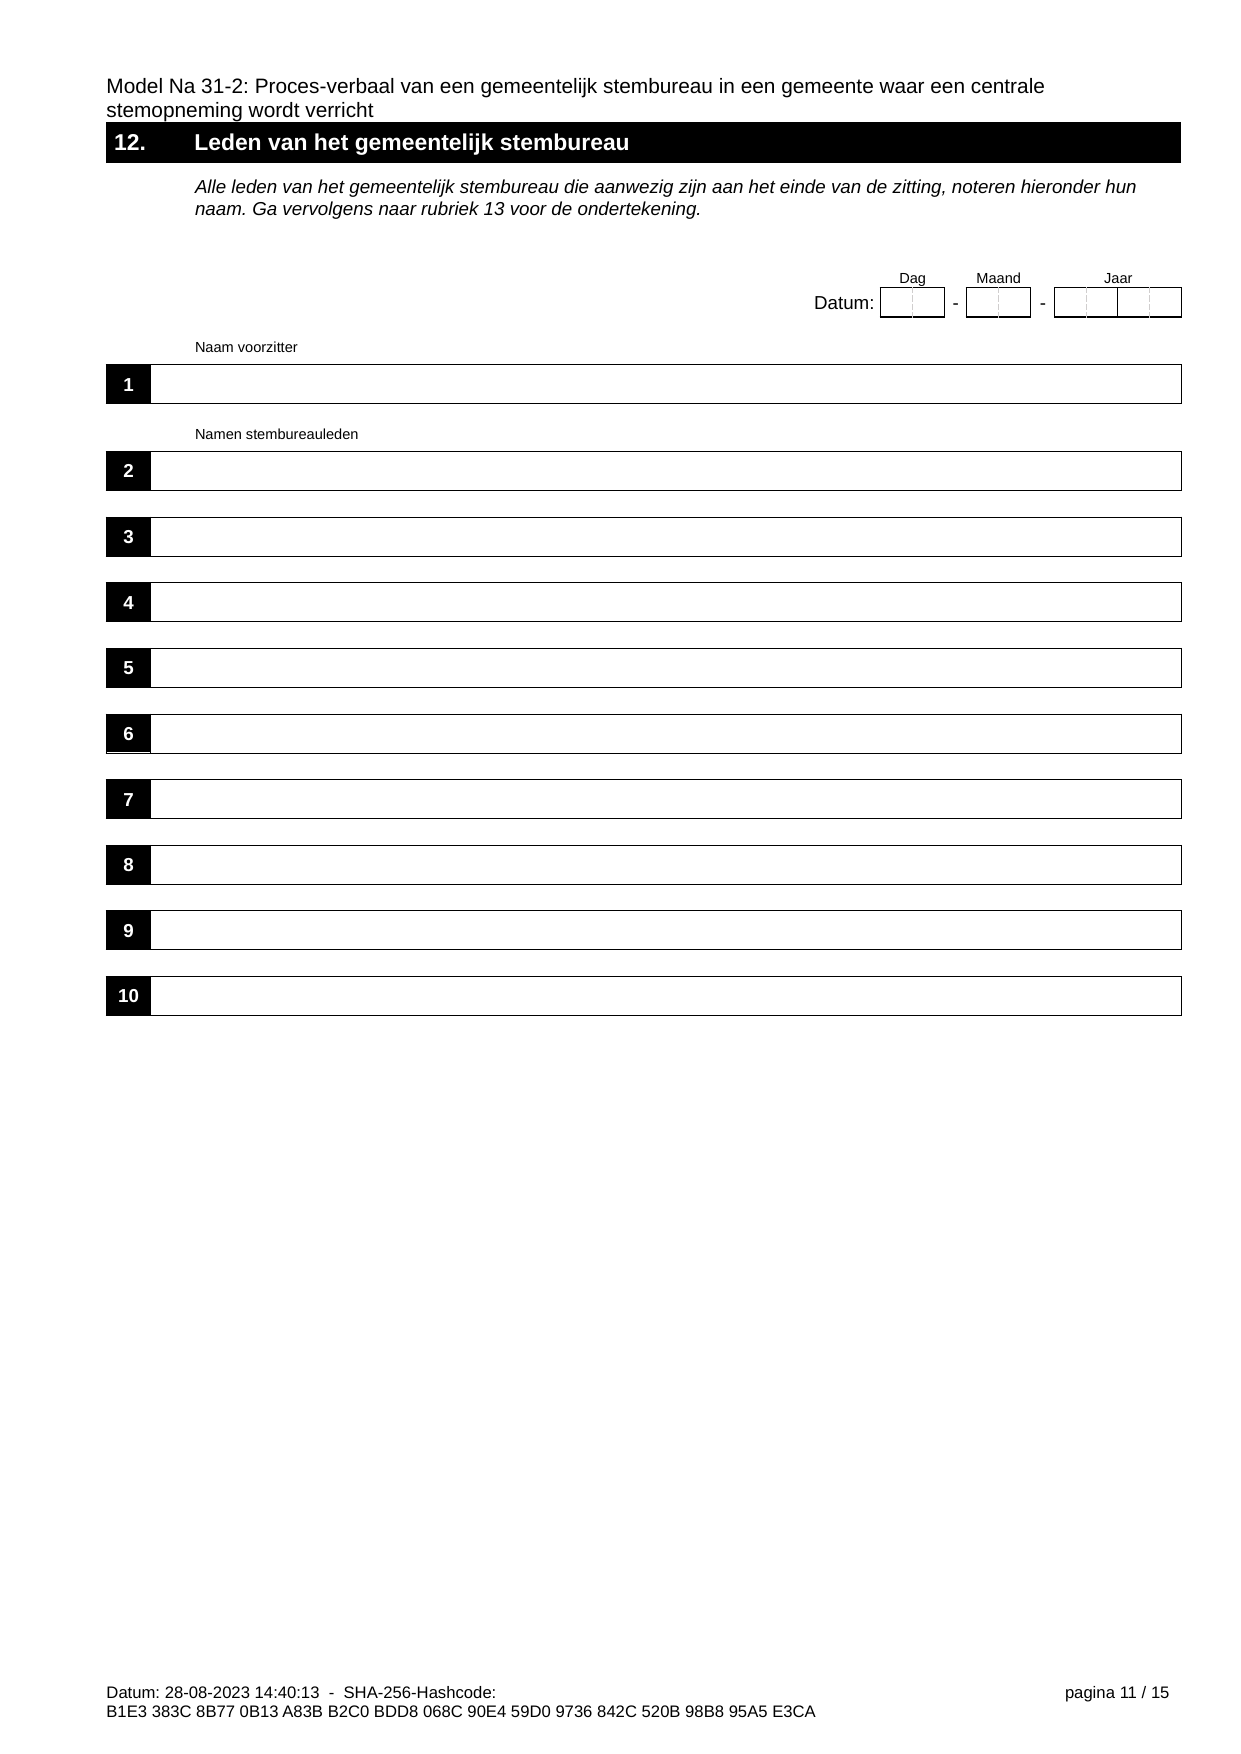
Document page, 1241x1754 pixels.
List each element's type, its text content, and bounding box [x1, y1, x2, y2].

table_cell [106, 688, 1181, 713]
table_cell [1055, 288, 1086, 316]
table_cell Datum: [106, 287, 880, 316]
table_header Dag [880, 262, 945, 287]
table_cell - [945, 287, 966, 316]
text Namen stembureauleden [195, 426, 1181, 443]
table_cell [151, 715, 1181, 752]
table_cell [913, 288, 944, 316]
table_cell [151, 583, 1181, 621]
table_cell 3 [107, 518, 150, 556]
table_cell [106, 950, 1181, 976]
table_cell [967, 288, 998, 316]
table_header Jaar [1055, 262, 1181, 287]
table_header Maand [966, 262, 1031, 287]
table_cell [106, 819, 1181, 845]
table_header [151, 365, 1181, 403]
table_cell [881, 288, 912, 316]
table_cell 7 [107, 780, 150, 818]
table_header 2 [107, 452, 150, 490]
table_cell [106, 491, 1181, 517]
table_header [1031, 262, 1055, 287]
table_cell 8 [107, 846, 150, 884]
table_header [106, 262, 880, 287]
table_cell [106, 622, 1181, 648]
table_cell [151, 518, 1181, 556]
text Naam voorzitter [195, 339, 1181, 356]
table_cell [151, 649, 1181, 687]
table_cell [151, 911, 1181, 949]
table_header [945, 262, 966, 287]
table_cell [1118, 288, 1149, 316]
subtitle Leden van het gemeentelijk stembureau [111, 127, 1177, 159]
table_cell 6 [107, 715, 150, 752]
table_cell [999, 288, 1030, 316]
table_cell [1086, 288, 1117, 316]
table_cell [1149, 288, 1181, 316]
table_cell [151, 977, 1181, 1015]
table_cell - [1031, 287, 1054, 316]
table_cell 10 [107, 977, 150, 1015]
table_cell [106, 885, 1181, 910]
text Alle leden van het gemeentelijk stembureau die aanwezig zijn aan het einde van de zitting, noteren hieronder hun naam. Ga vervolgens naar rubriek 13 voor de ondertekening. [195, 176, 1181, 219]
table_cell [151, 780, 1181, 818]
table_cell 4 [107, 583, 150, 621]
table_cell 5 [107, 648, 150, 687]
table_header 1 [107, 365, 150, 403]
table_header [151, 452, 1181, 490]
table_cell [151, 846, 1181, 884]
table_cell [106, 557, 1181, 582]
table_cell [106, 754, 1181, 779]
table_cell 9 [107, 911, 150, 949]
